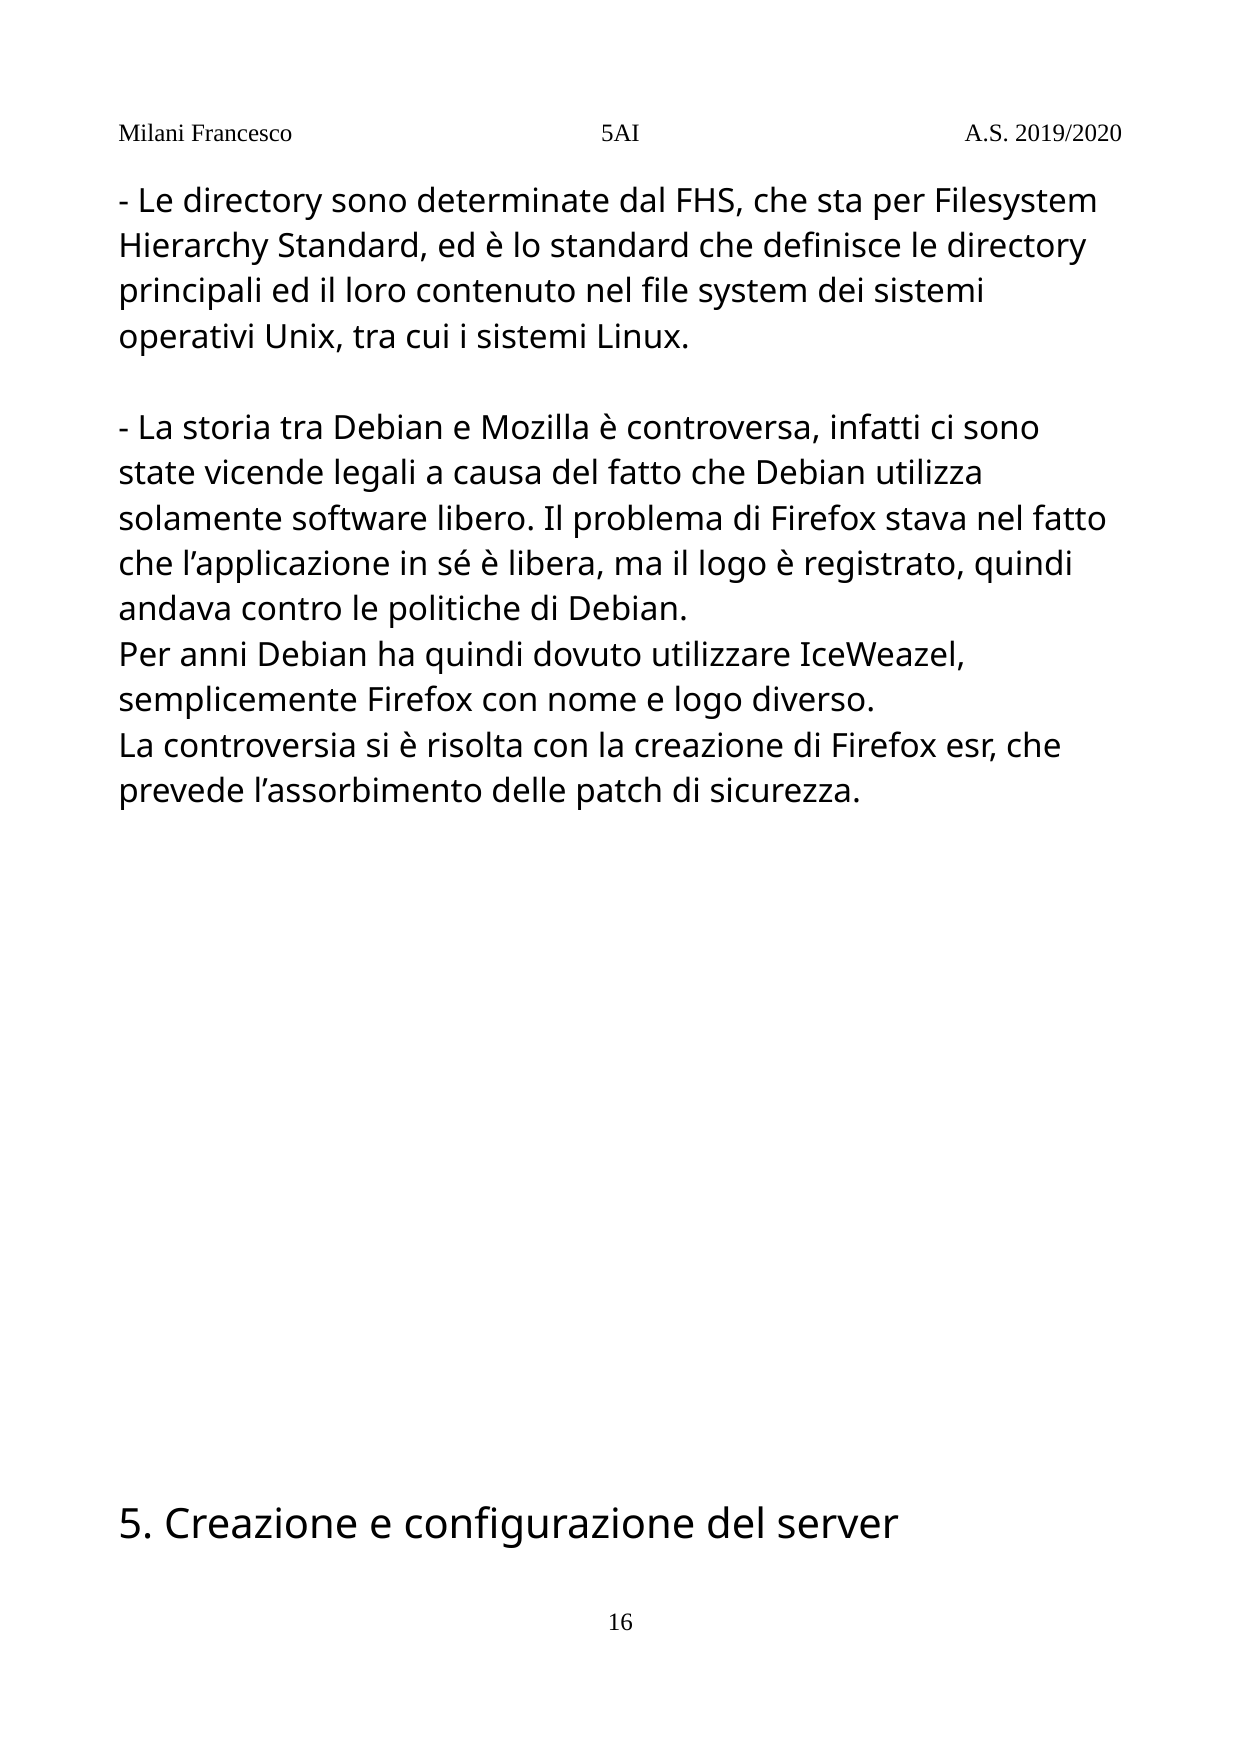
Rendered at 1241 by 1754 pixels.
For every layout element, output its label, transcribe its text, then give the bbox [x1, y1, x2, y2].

text 5. Creazione e configurazione del server [118, 1493, 1122, 1550]
text Per anni Debian ha quindi dovuto utilizzare IceWeazel, semplicemente Firefox con nome e logo diverso. [118, 631, 1122, 721]
text La controversia si è risolta con la creazione di Firefox esr, che prevede l’assorbimento delle patch di sicurezza. [118, 721, 1122, 812]
text - Le directory sono determinate dal FHS, che sta per Filesystem Hierarchy Standard, ed è lo standard che definisce le directory principali ed il loro contenuto nel file system dei sistemi operativi Unix, tra cui i sistemi Linux. [118, 176, 1122, 358]
text - La storia tra Debian e Mozilla è controversa, infatti ci sono state vicende legali a causa del fatto che Debian utilizza solamente software libero. Il problema di Firefox stava nel fatto che l’applicazione in sé è libera, ma il logo è registrato, quindi andava contro le politiche di Debian. [118, 403, 1122, 631]
